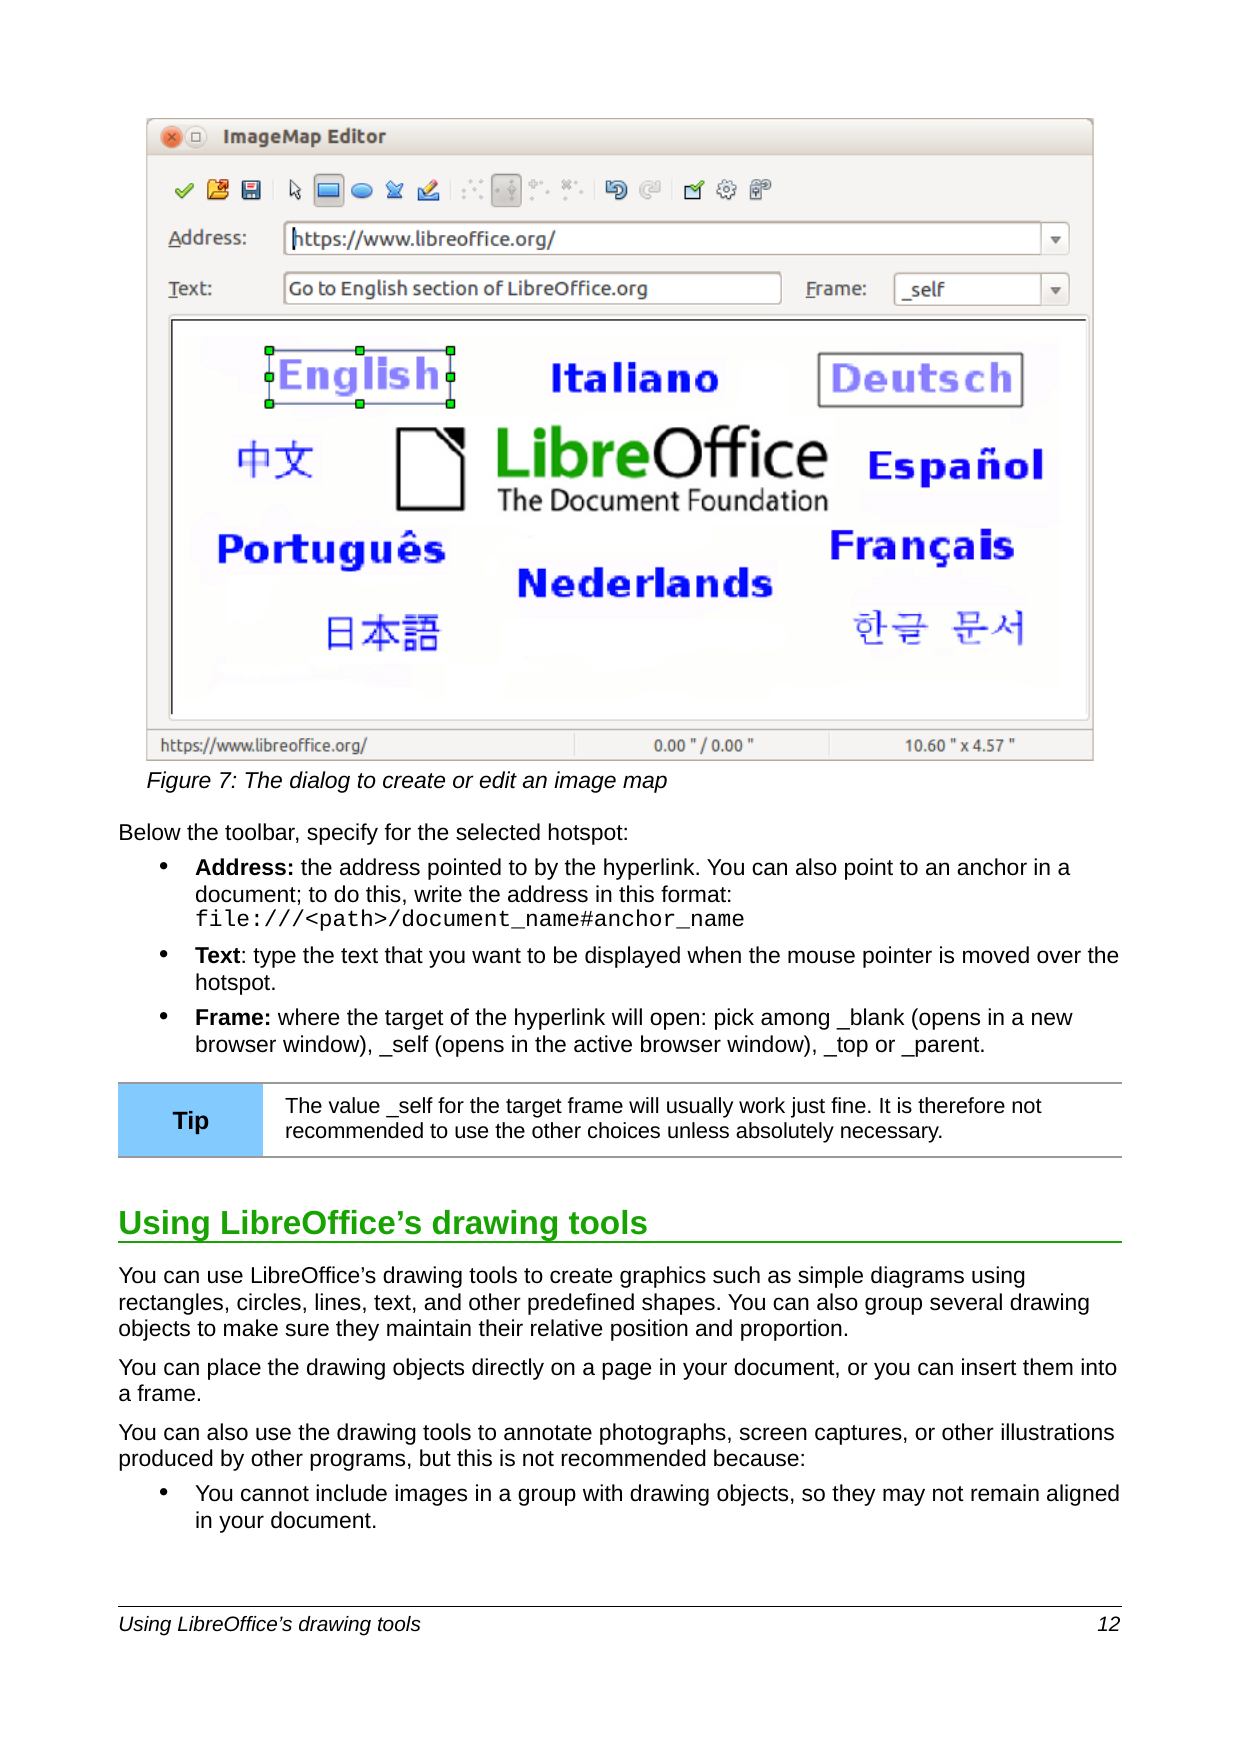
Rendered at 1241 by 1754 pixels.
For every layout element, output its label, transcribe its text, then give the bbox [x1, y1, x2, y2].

list Text: type the text that you want to be displayed when the mouse pointer is moved over the hotspot. [156, 940, 1122, 995]
list Frame: where the target of the hyperlink will open: pick among _blank (opens in a new browser window), _self (opens in the active browser window), _top or _parent. [156, 1002, 1122, 1057]
table_header Tip [118, 1084, 263, 1156]
list You cannot include images in a group with drawing objects, so they may not remain aligned in your document. [156, 1478, 1122, 1533]
subtitle Using LibreOffice’s drawing tools [118, 1203, 1122, 1241]
picture [146, 118, 1094, 761]
list Address: the address pointed to by the hyperlink. You can also point to an anchor in a document; to do this, write the address in this format: file:///<path>/document_name#anchor_name [156, 852, 1122, 934]
table_header The value _self for the target frame will usually work just fine. It is therefore not recommended to use the other choices unless absolutely necessary. [264, 1084, 1122, 1156]
text You can place the drawing objects directly on a page in your document, or you can insert them into a frame. [118, 1354, 1122, 1406]
text Figure 7: The dialog to create or edit an image map [146, 767, 1094, 793]
list You can also use the drawing tools to annotate photographs, screen captures, or other illustrations produced by other programs, but this is not recommended because: [118, 1419, 1122, 1472]
text You can use LibreOffice’s drawing tools to create graphics such as simple diagrams using rectangles, circles, lines, text, and other predefined shapes. You can also group several drawing objects to make sure they maintain their relative position and proportion. [118, 1262, 1122, 1341]
list Below the toolbar, specify for the selected hotspot: [118, 819, 1122, 846]
